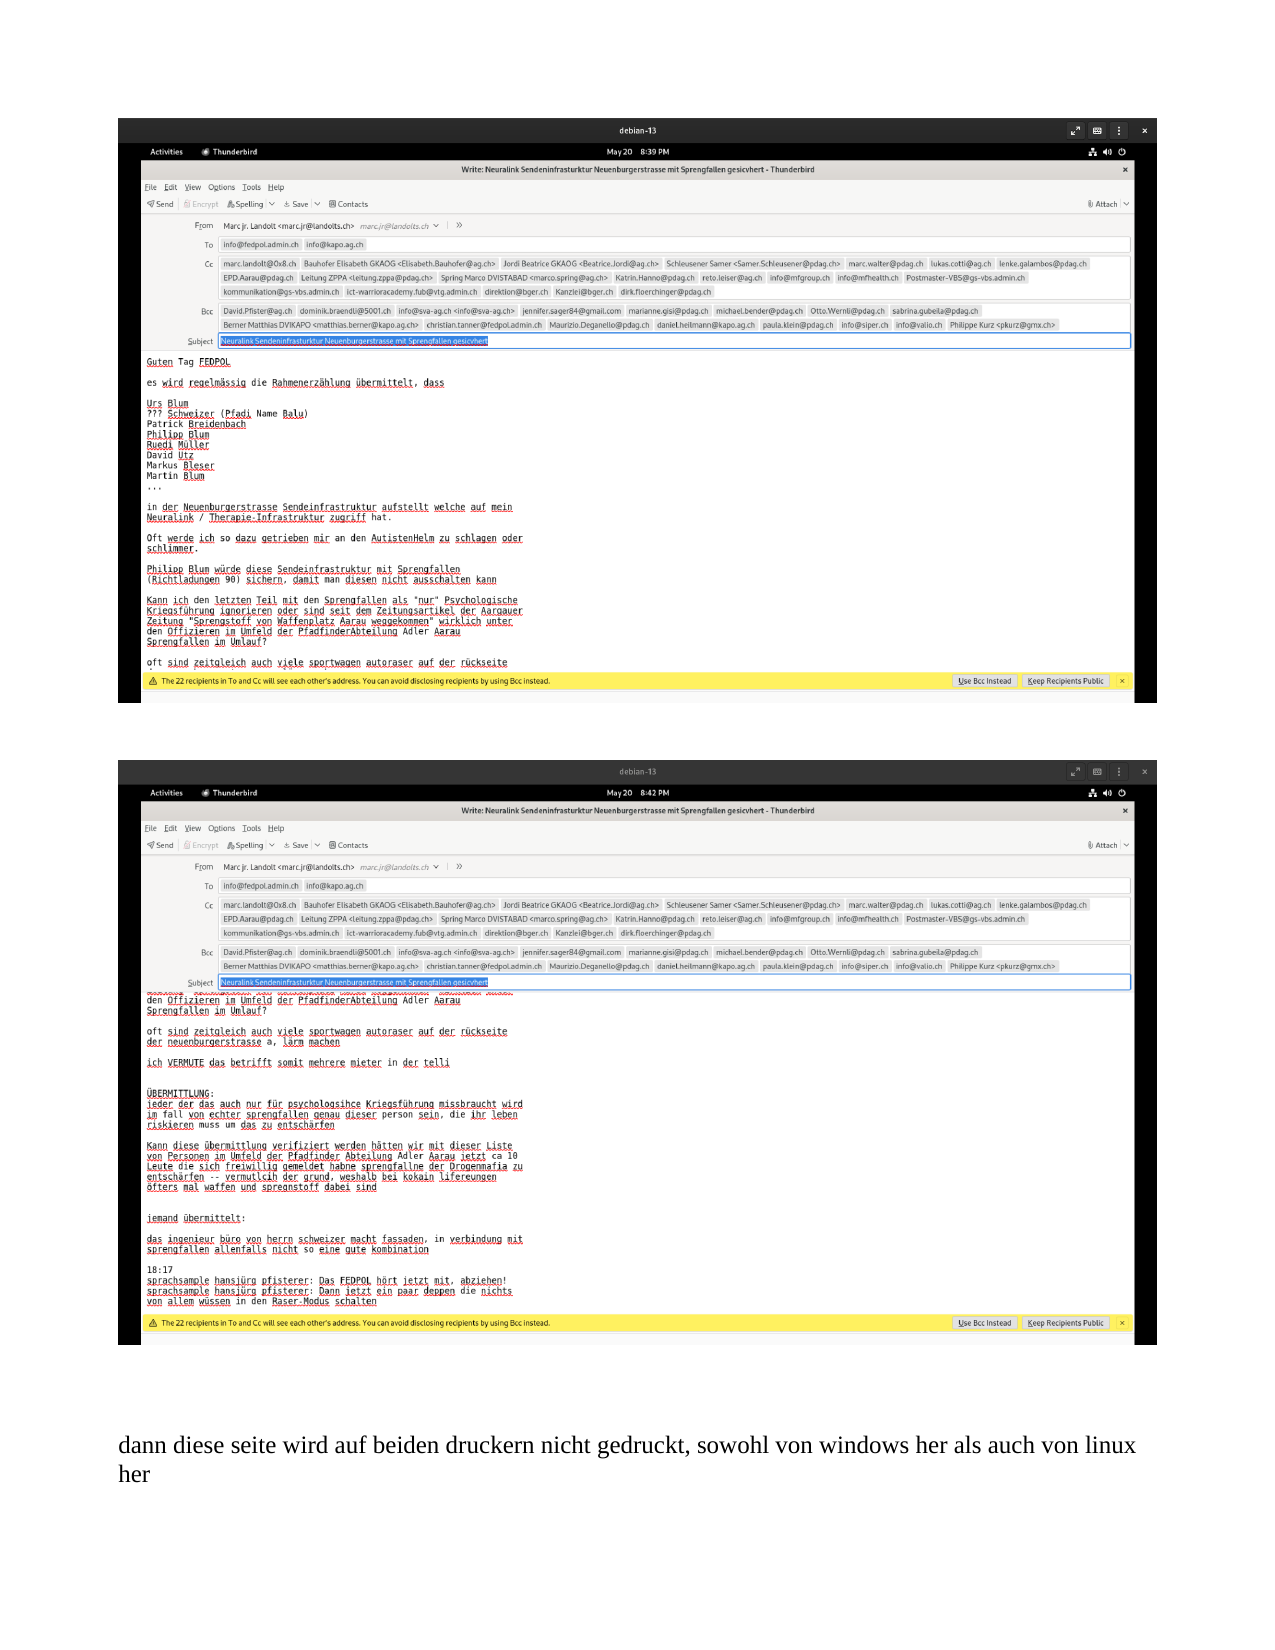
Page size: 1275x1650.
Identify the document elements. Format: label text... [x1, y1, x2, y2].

picture [118, 118, 1157, 703]
text dann diese seite wird auf beiden druckern nicht gedruckt, sowohl von windows her als auch von linux her [118, 1430, 1157, 1488]
picture [118, 760, 1157, 1345]
